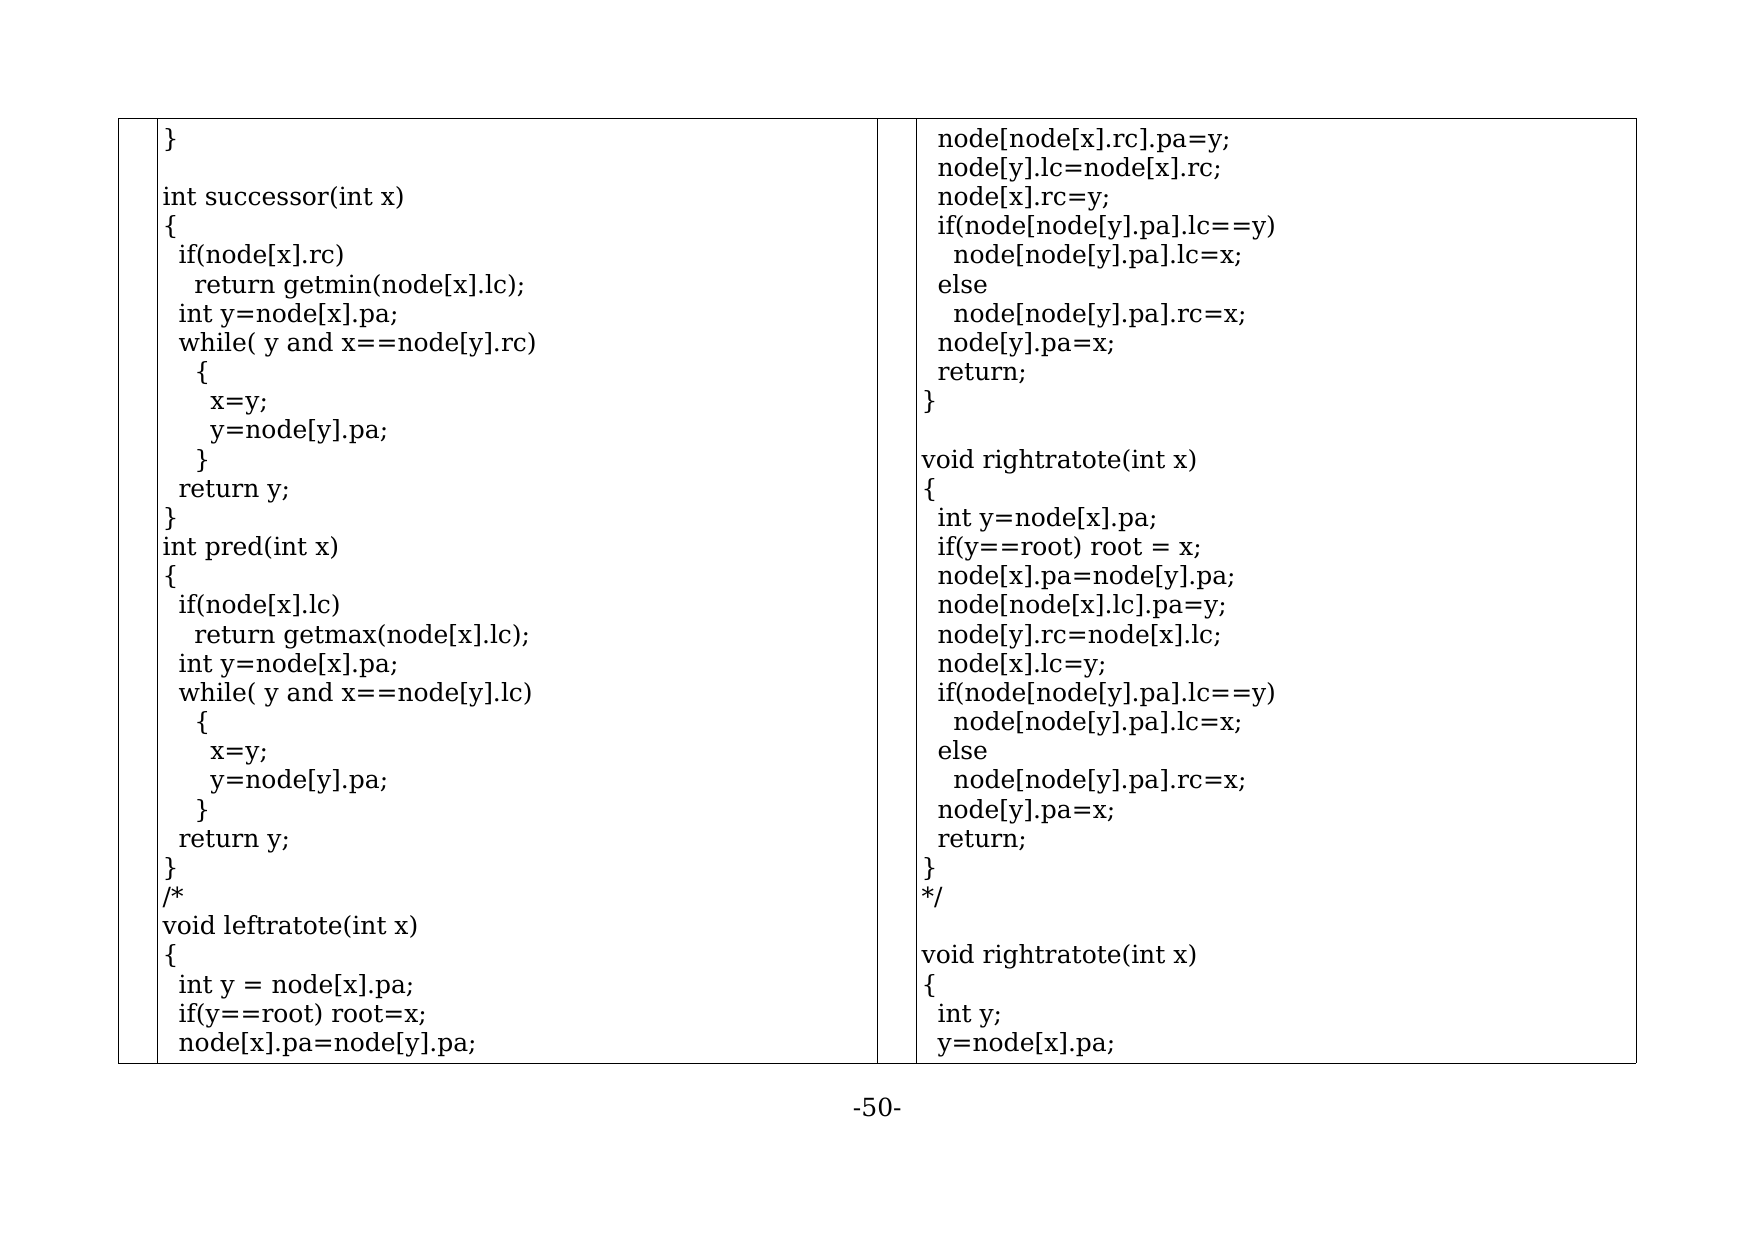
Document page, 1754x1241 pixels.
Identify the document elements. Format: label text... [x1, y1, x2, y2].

table_header [119, 119, 157, 1063]
table_header [878, 119, 916, 1063]
table_header } int successor(int x) { if(node[x].rc) return getmin(node[x].lc); int y=node[x].pa; while( y and x==node[y].rc) { x=y; y=node[y].pa; } return y; } int pred(int x) { if(node[x].lc) return getmax(node[x].lc); int y=node[x].pa; while( y and x==node[y].lc) { x=y; y=node[y].pa; } return y; } /* void leftratote(int x) { int y = node[x].pa; if(y==root) root=x; node[x].pa=node[y].pa; [158, 119, 877, 1063]
table_header node[node[x].rc].pa=y; node[y].lc=node[x].rc; node[x].rc=y; if(node[node[y].pa].lc==y) node[node[y].pa].lc=x; else node[node[y].pa].rc=x; node[y].pa=x; return; } void rightratote(int x) { int y=node[x].pa; if(y==root) root = x; node[x].pa=node[y].pa; node[node[x].lc].pa=y; node[y].rc=node[x].lc; node[x].lc=y; if(node[node[y].pa].lc==y) node[node[y].pa].lc=x; else node[node[y].pa].rc=x; node[y].pa=x; return; } */ void rightratote(int x) { int y; y=node[x].pa; [917, 119, 1636, 1063]
